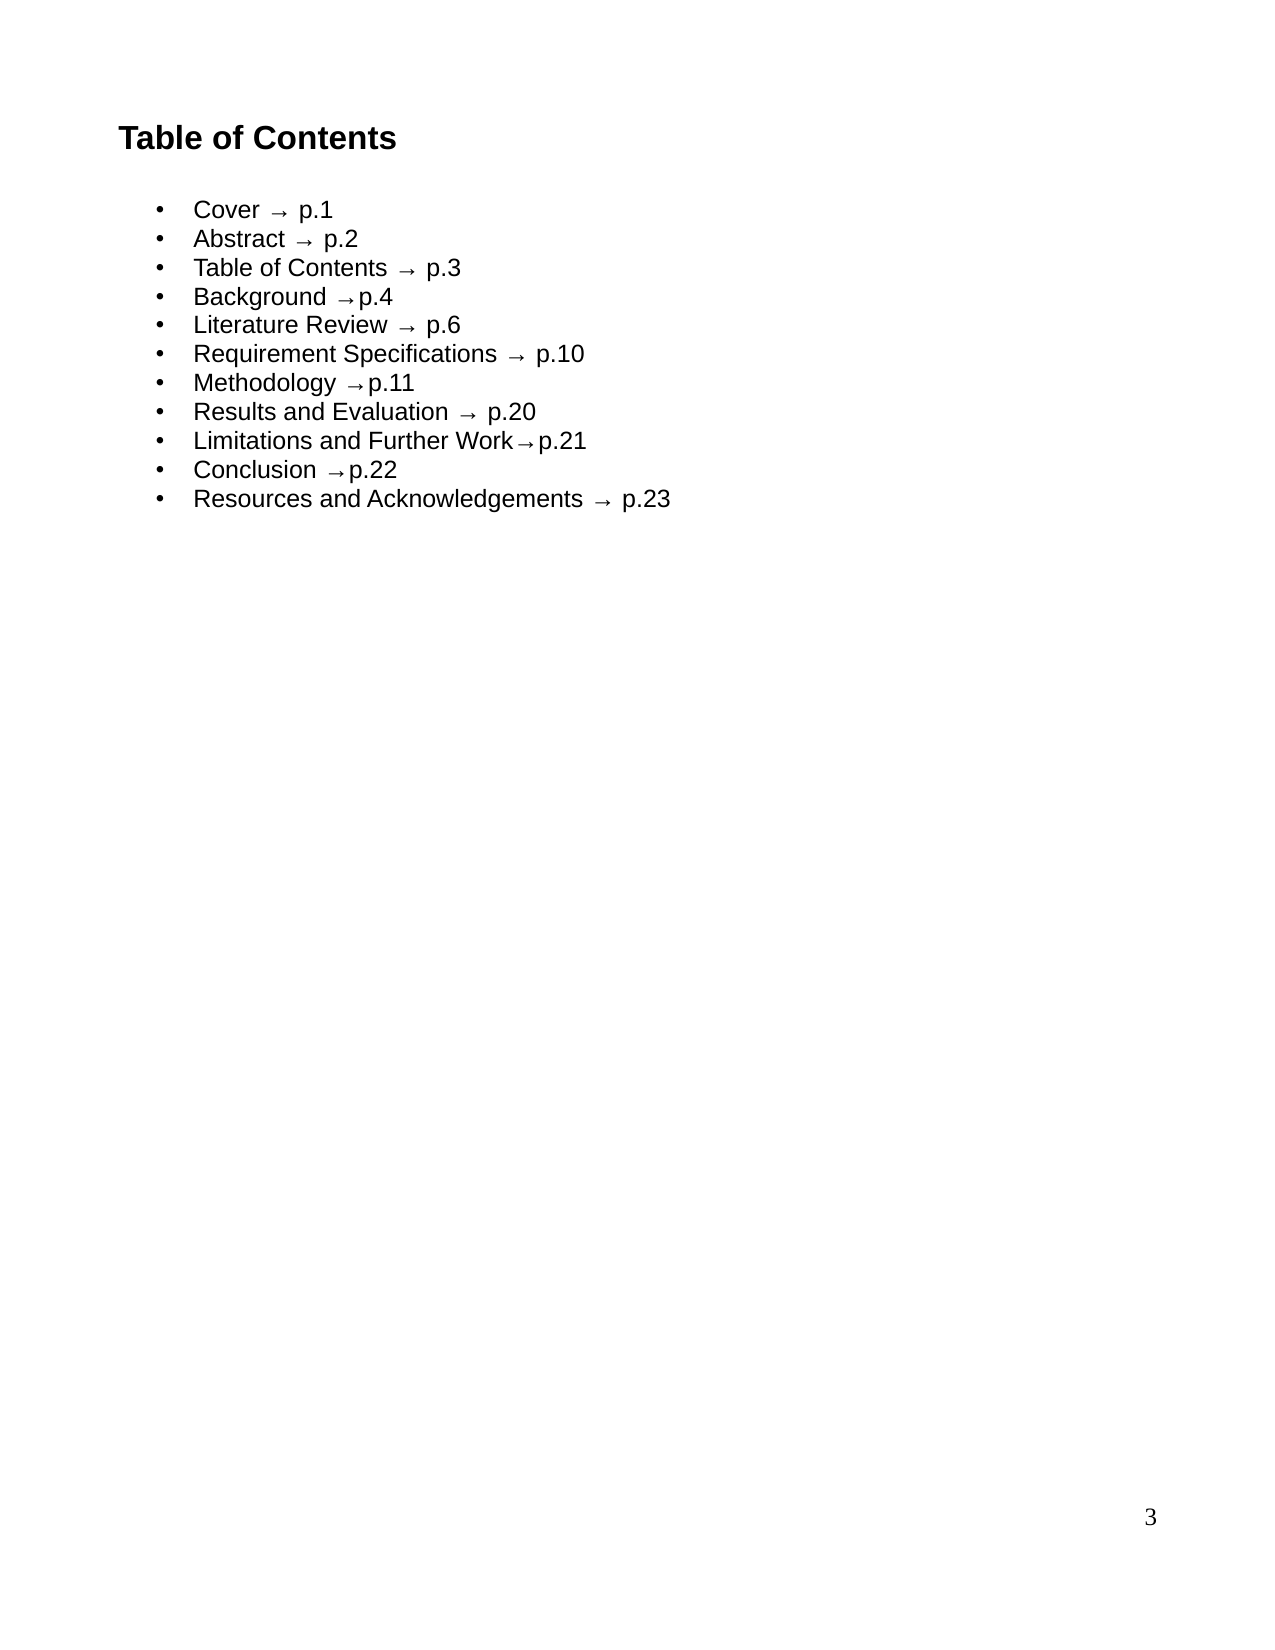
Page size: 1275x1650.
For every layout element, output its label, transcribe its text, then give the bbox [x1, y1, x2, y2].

list Resources and Acknowledgements → p.23 [156, 483, 1157, 512]
list Limitations and Further Work→p.21 [156, 426, 1157, 455]
list Methodology →p.11 [156, 368, 1157, 397]
list Literature Review → p.6 [156, 310, 1157, 339]
list Requirement Specifications → p.10 [156, 339, 1157, 368]
list Results and Evaluation → p.20 [156, 397, 1157, 426]
list Cover → p.1 [156, 195, 1157, 224]
list Background →p.4 [156, 282, 1157, 310]
list Abstract → p.2 [156, 224, 1157, 253]
text Table of Contents [118, 118, 1157, 157]
list Conclusion →p.22 [156, 455, 1157, 483]
list Table of Contents → p.3 [156, 253, 1157, 282]
